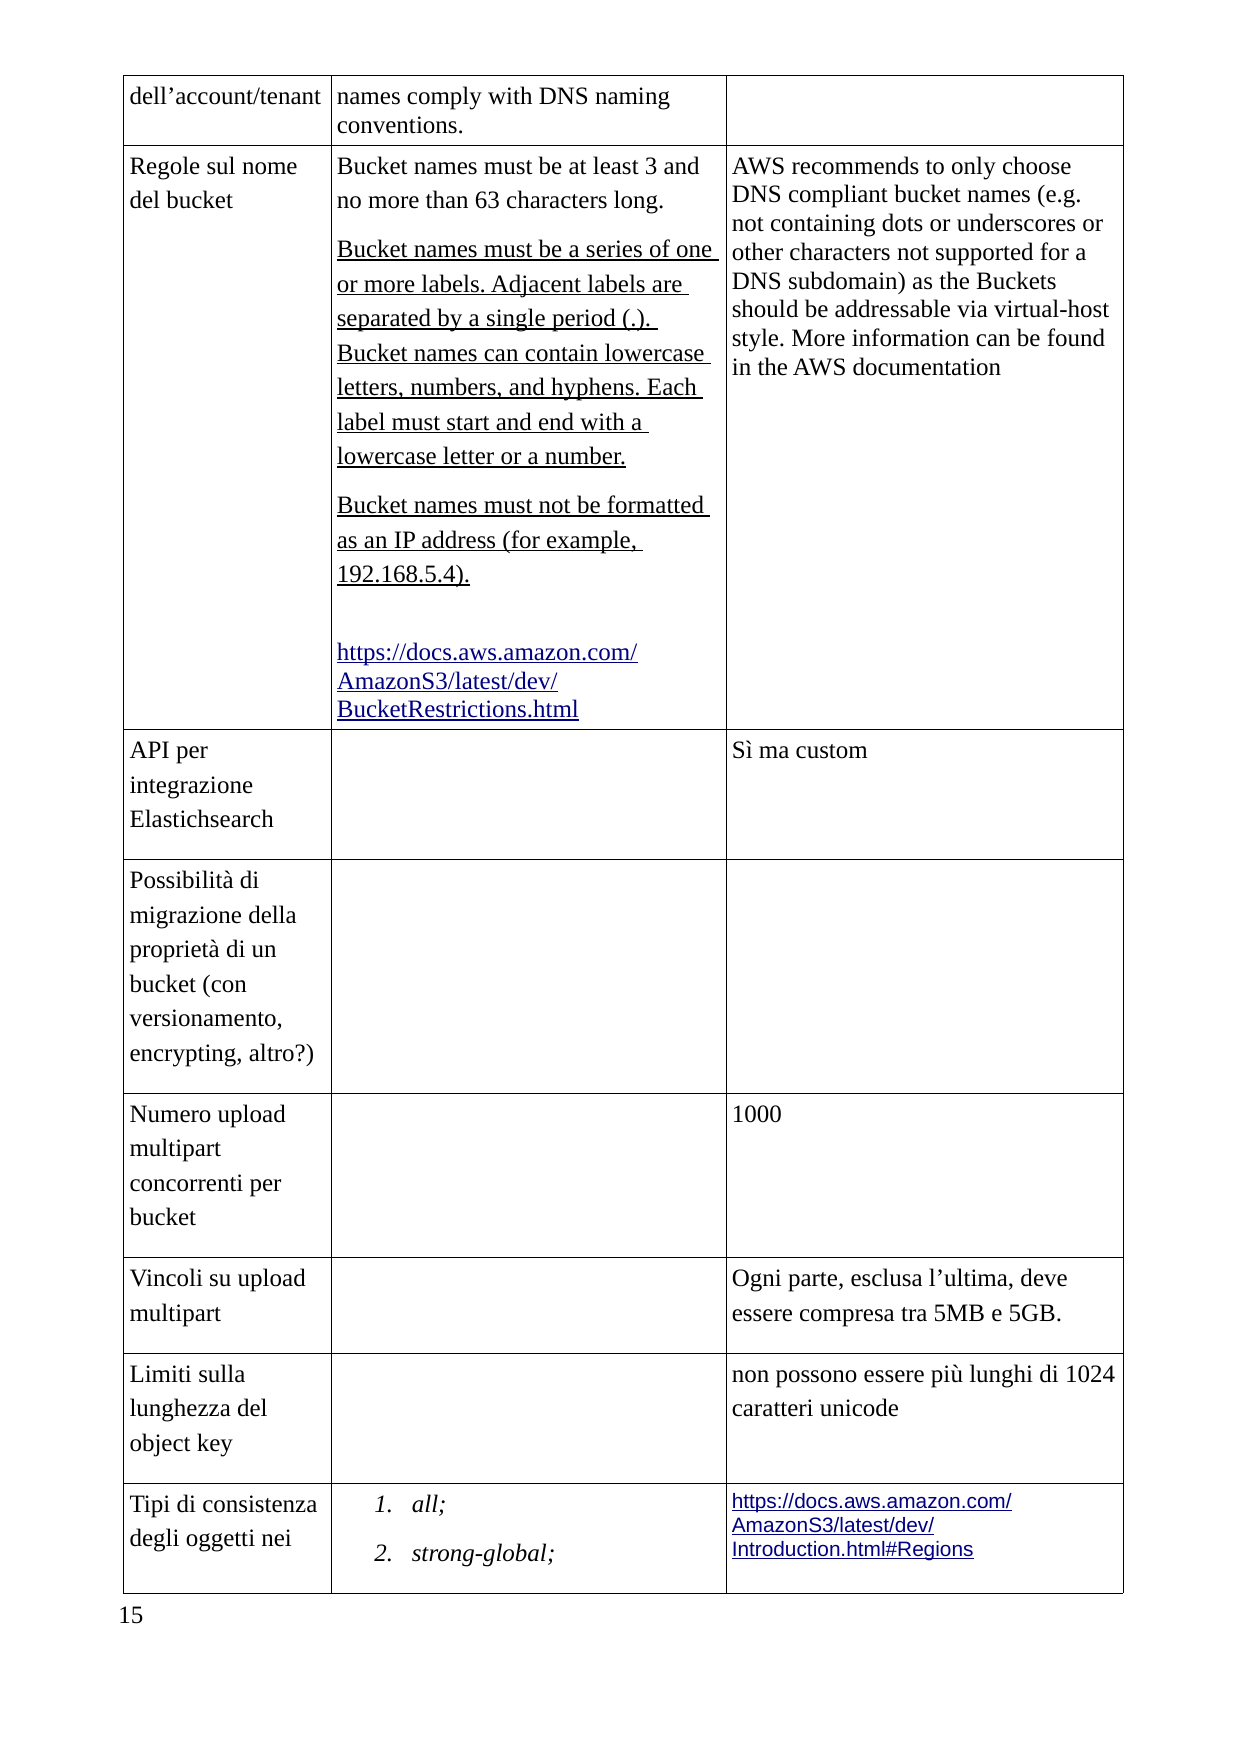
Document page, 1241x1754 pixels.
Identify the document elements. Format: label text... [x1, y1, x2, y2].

table_cell Limiti sulla lunghezza del object key [124, 1354, 331, 1482]
table_cell [332, 1094, 726, 1257]
table_cell API per integrazione Elastichsearch [124, 730, 331, 859]
table_cell Ogni parte, esclusa l’ultima, deve essere compresa tra 5MB e 5GB. [727, 1258, 1123, 1352]
table_cell Bucket names must be at least 3 and no more than 63 characters long. Bucket names must be a series of one or more labels. Adjacent labels are separated by a single period (.). Bucket names can contain lowercase letters, numbers, and hyphens. Each label must start and end with a lowercase letter or a number. Bucket names must not be formatted as an IP address (for example, 192.168.5.4). https://docs.aws.amazon.com/AmazonS3/latest/dev/BucketRestrictions.html [332, 146, 726, 729]
table_cell names comply with DNS naming conventions. [332, 76, 726, 144]
table_cell [727, 76, 1123, 144]
table_cell [727, 860, 1123, 1092]
table_cell https://docs.aws.amazon.com/AmazonS3/latest/dev/Introduction.html#Regions [727, 1484, 1123, 1592]
table_cell Sì ma custom [727, 730, 1123, 859]
table_cell Tipi di consistenza degli oggetti nei [124, 1484, 331, 1592]
table_cell dell’account/tenant [124, 76, 331, 144]
table_cell Numero upload multipart concorrenti per bucket [124, 1094, 331, 1257]
table_cell non possono essere più lunghi di 1024 caratteri unicode [727, 1354, 1123, 1482]
table_cell [332, 1354, 726, 1482]
table_cell all; strong-global; strong-site; default; available; weak. [332, 1484, 726, 1592]
table_cell [332, 1258, 726, 1352]
table_cell Regole sul nome del bucket [124, 146, 331, 729]
table_cell [332, 730, 726, 859]
table_cell [332, 860, 726, 1092]
table_cell AWS recommends to only choose DNS compliant bucket names (e.g. not containing dots or underscores or other characters not supported for a DNS subdomain) as the Buckets should be addressable via virtual-host style. More information can be found in the AWS documentation [727, 146, 1123, 729]
table_cell 1000 [727, 1094, 1123, 1257]
table_cell Vincoli su upload multipart [124, 1258, 331, 1352]
table_cell Possibilità di migrazione della proprietà di un bucket (con versionamento, encrypting, altro?) [124, 860, 331, 1092]
